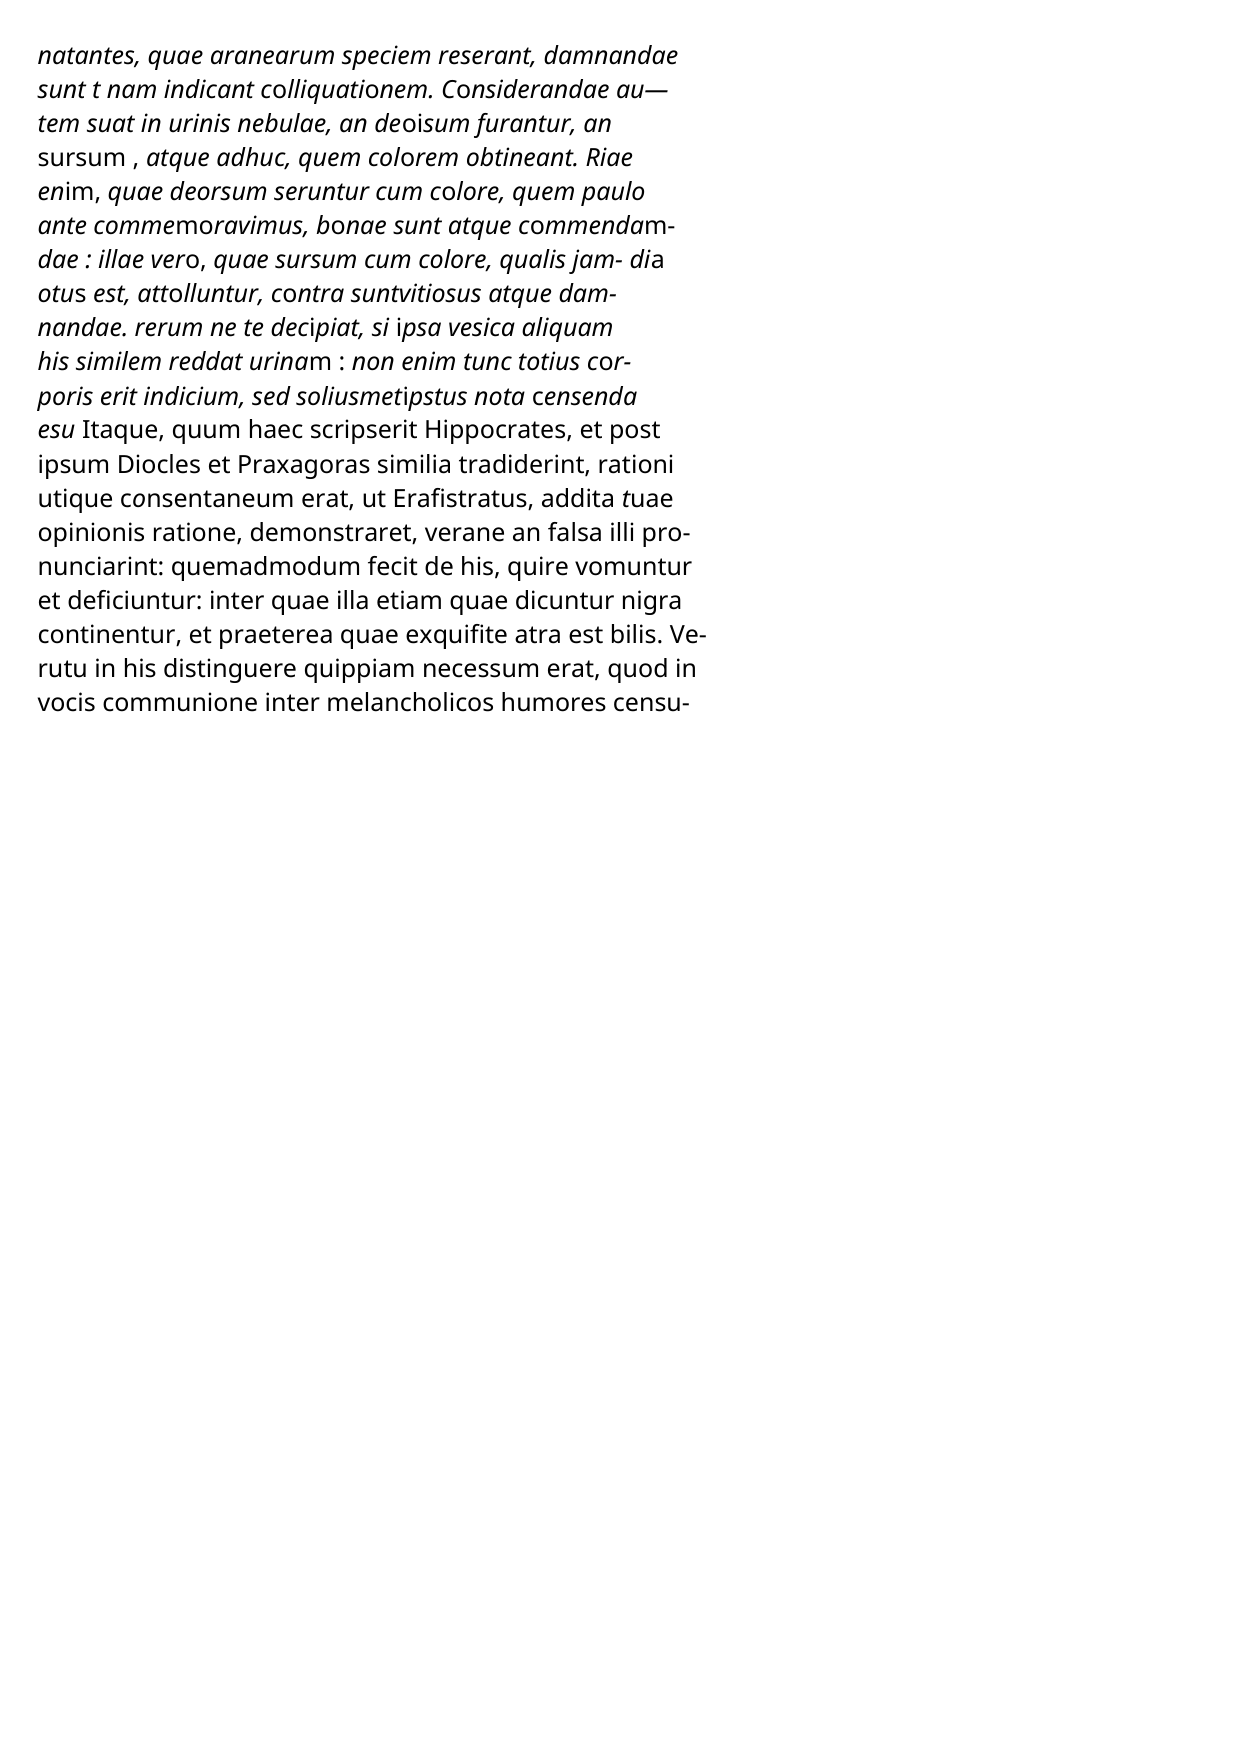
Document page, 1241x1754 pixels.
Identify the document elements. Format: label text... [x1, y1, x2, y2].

text natantes, quae aranearum speciem reserant, damnandae sunt t nam indicant colliquationem. Considerandae au— tem suat in urinis nebulae, an deoisum furantur, an sursum , atque adhuc, quem colorem obtineant. Riae enim, quae deorsum seruntur cum colore, quem paulo ante commemoravimus, bonae sunt atque commendam- dae : illae vero, quae sursum cum colore, qualis jam- dia otus est, attolluntur, contra suntvitiosus atque dam- nandae. rerum ne te decipiat, si ipsa vesica aliquam his similem reddat urinam : non enim tunc totius cor- poris erit indicium, sed soliusmetipstus nota censenda esu Itaque, quum haec scripserit Hippocrates, et post ipsum Diocles et Praxagoras similia tradiderint, rationi utique consentaneum erat, ut Erafistratus, addita tuae opinionis ratione, demonstraret, verane an falsa illi pro- nunciarint: quemadmodum fecit de his, quire vomuntur et deficiuntur: inter quae illa etiam quae dicuntur nigra continentur, et praeterea quae exquifite atra est bilis. Ve- rutu in his distinguere quippiam necessum erat, quod in vocis communione inter melancholicos humores censu- [37, 37, 1203, 719]
